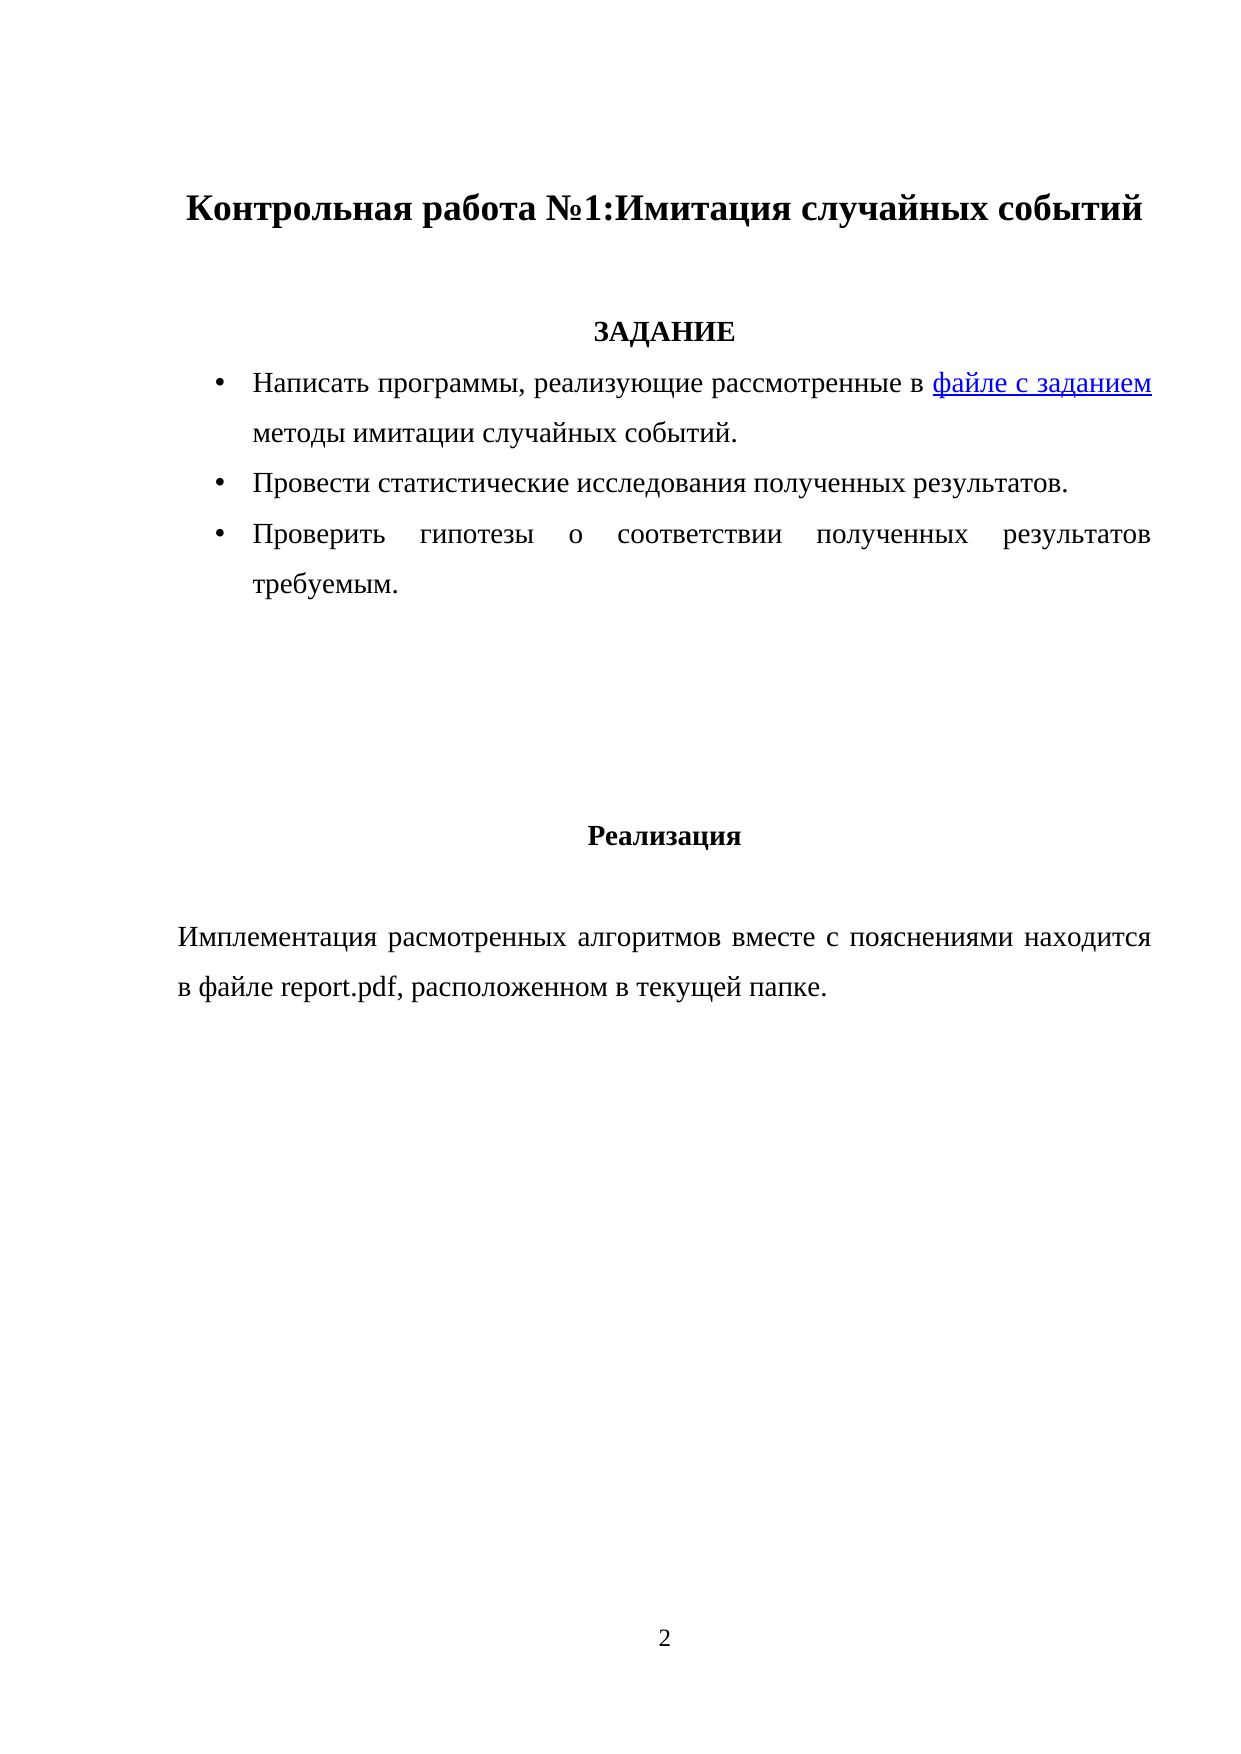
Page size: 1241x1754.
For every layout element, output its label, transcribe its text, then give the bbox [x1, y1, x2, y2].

text Реализация [177, 818, 1152, 852]
list Написать программы, реализующие рассмотренные в файле с заданием методы имитации случайных событий. [215, 365, 1152, 449]
text Контрольная работа №1:Имитация случайных событий [177, 185, 1152, 228]
list Провести статистические исследования полученных результатов. [215, 466, 1152, 499]
text ЗАДАНИЕ [177, 314, 1152, 348]
text Имплементация расмотренных алгоритмов вместе с пояснениями находится в файле report.pdf, расположенном в текущей папке. [177, 919, 1152, 1002]
list Проверить гипотезы о соответствии полученных результатов требуемым. [215, 516, 1152, 600]
